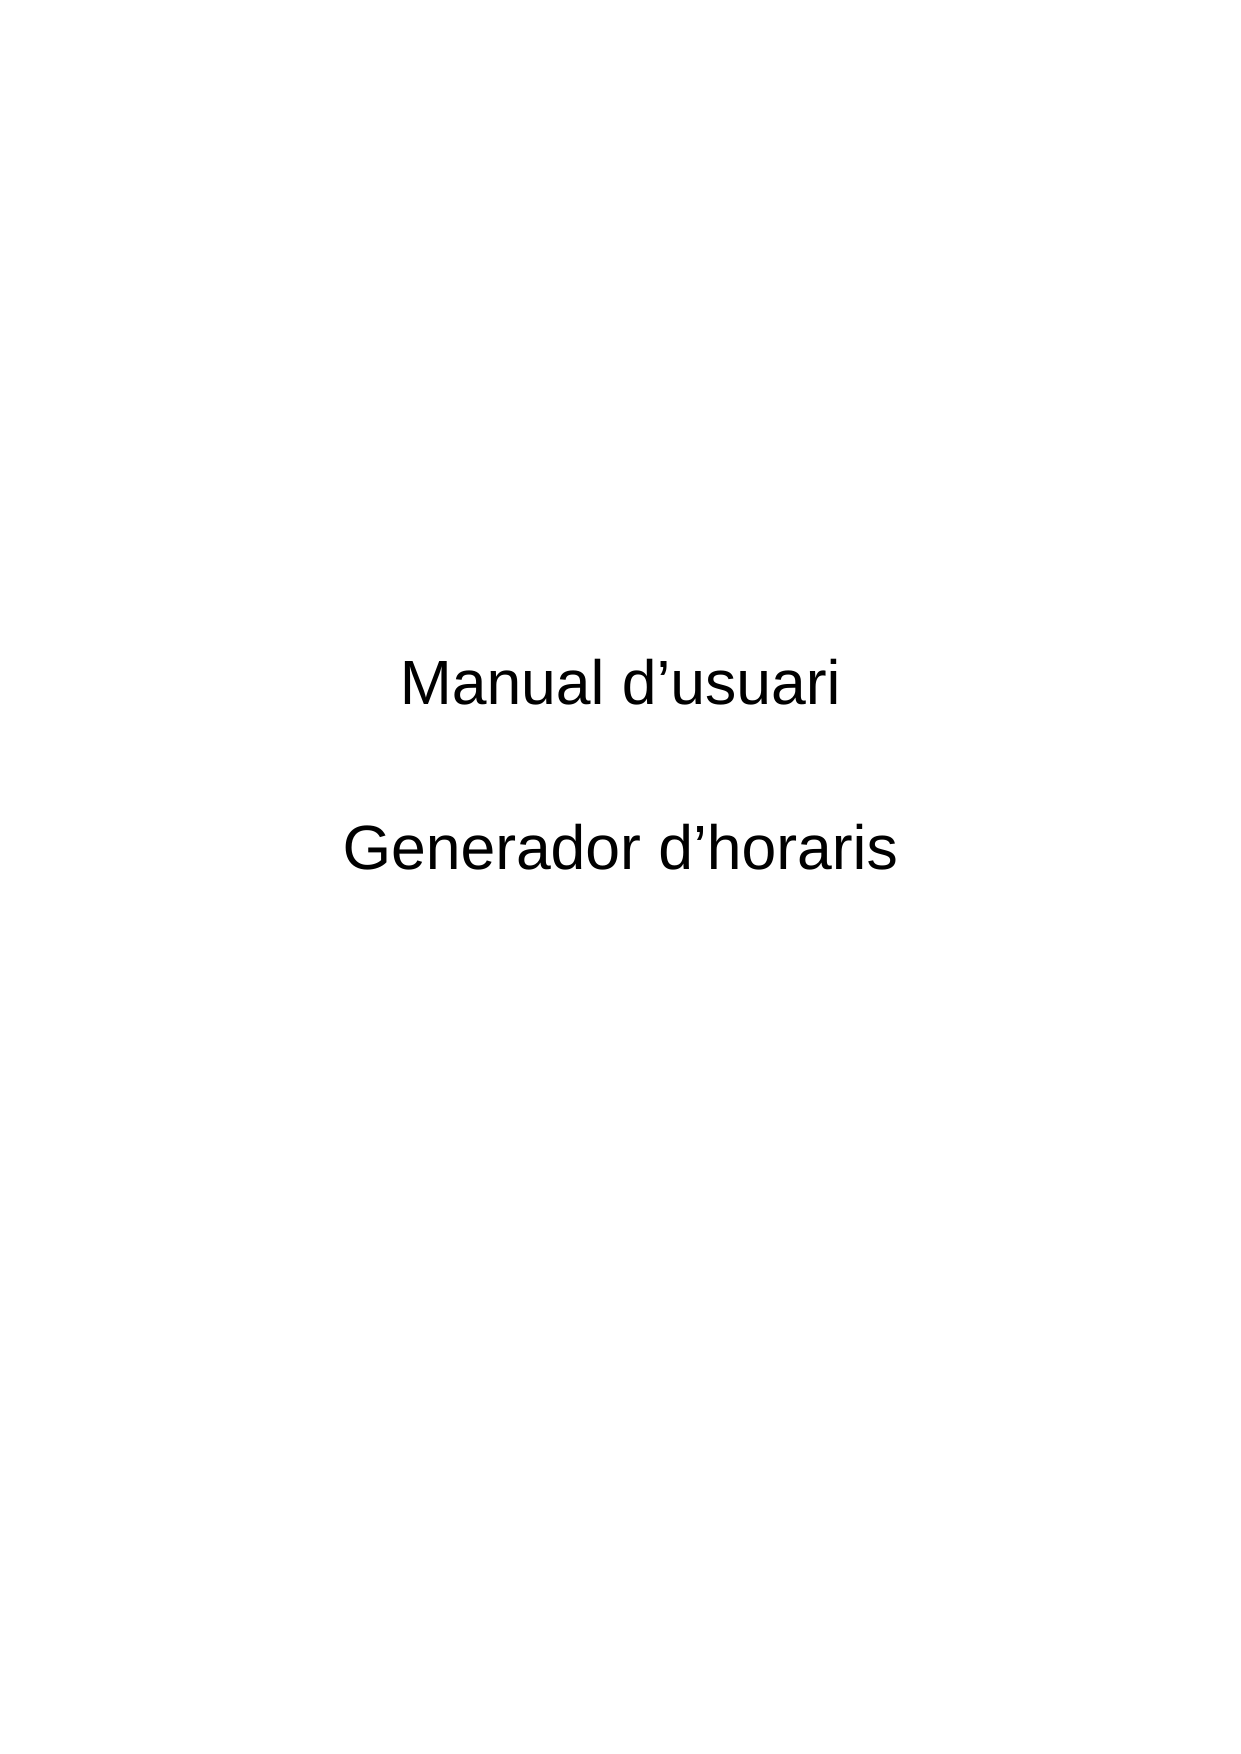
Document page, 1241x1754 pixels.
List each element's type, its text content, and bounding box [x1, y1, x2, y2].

text Generador d’horaris [150, 811, 1090, 883]
text Manual d’usuari [150, 646, 1090, 717]
